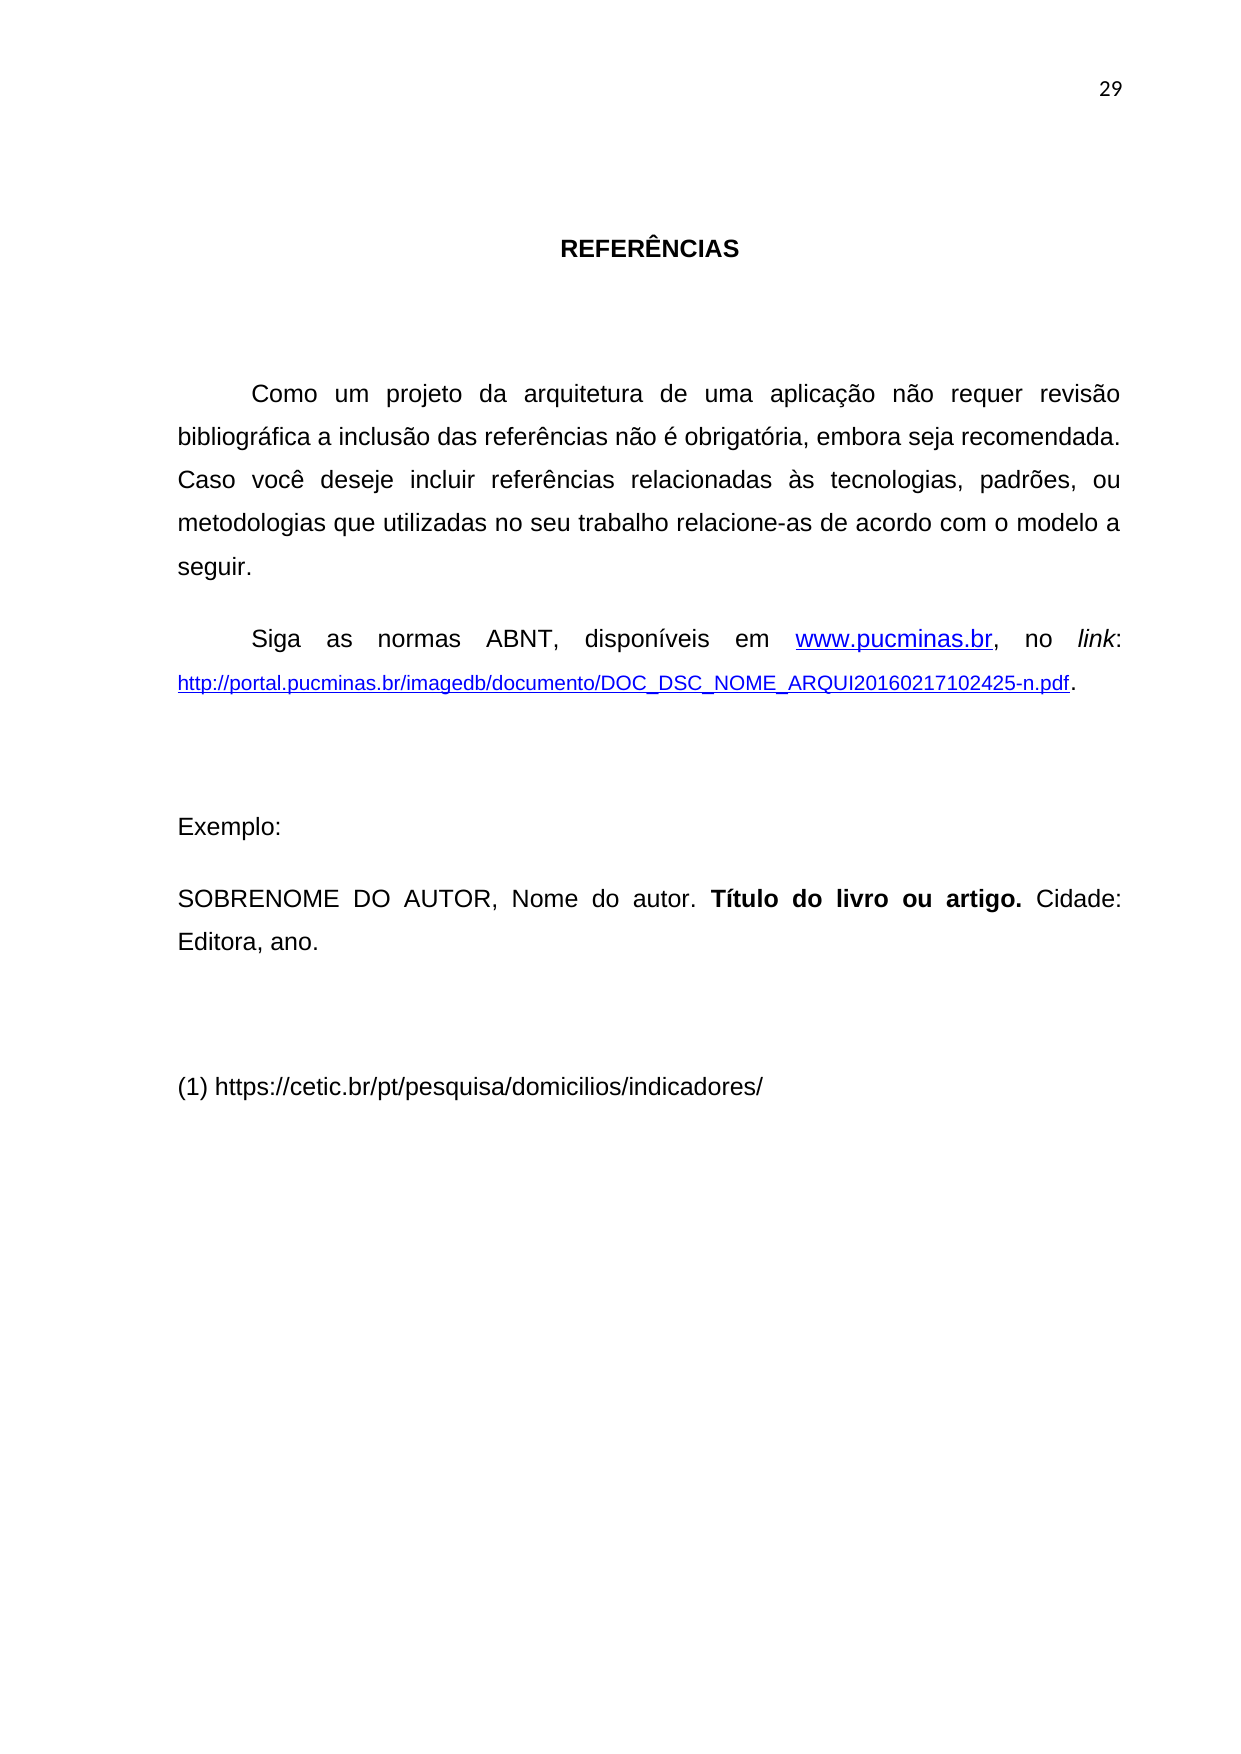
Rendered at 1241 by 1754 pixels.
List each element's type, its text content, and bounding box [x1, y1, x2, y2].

text SOBRENOME DO AUTOR, Nome do autor. Título do livro ou artigo. Cidade: Editora, ano. [177, 884, 1122, 956]
subtitle REFERÊNCIAS [177, 234, 1122, 263]
text Exemplo: [177, 811, 1122, 840]
text Siga as normas ABNT, disponíveis em www.pucminas.br, no link: http://portal.pucminas.br/imagedb/documento/DOC_DSC_NOME_ARQUI20160217102425-n.pdf. [177, 624, 1122, 696]
text (1) https://cetic.br/pt/pesquisa/domicilios/indicadores/ [177, 1071, 1122, 1100]
text Como um projeto da arquitetura de uma aplicação não requer revisão bibliográfica a inclusão das referências não é obrigatória, embora seja recomendada. Caso você deseje incluir referências relacionadas às tecnologias, padrões, ou metodologias que utilizadas no seu trabalho relacione-as de acordo com o modelo a seguir. [177, 379, 1122, 580]
